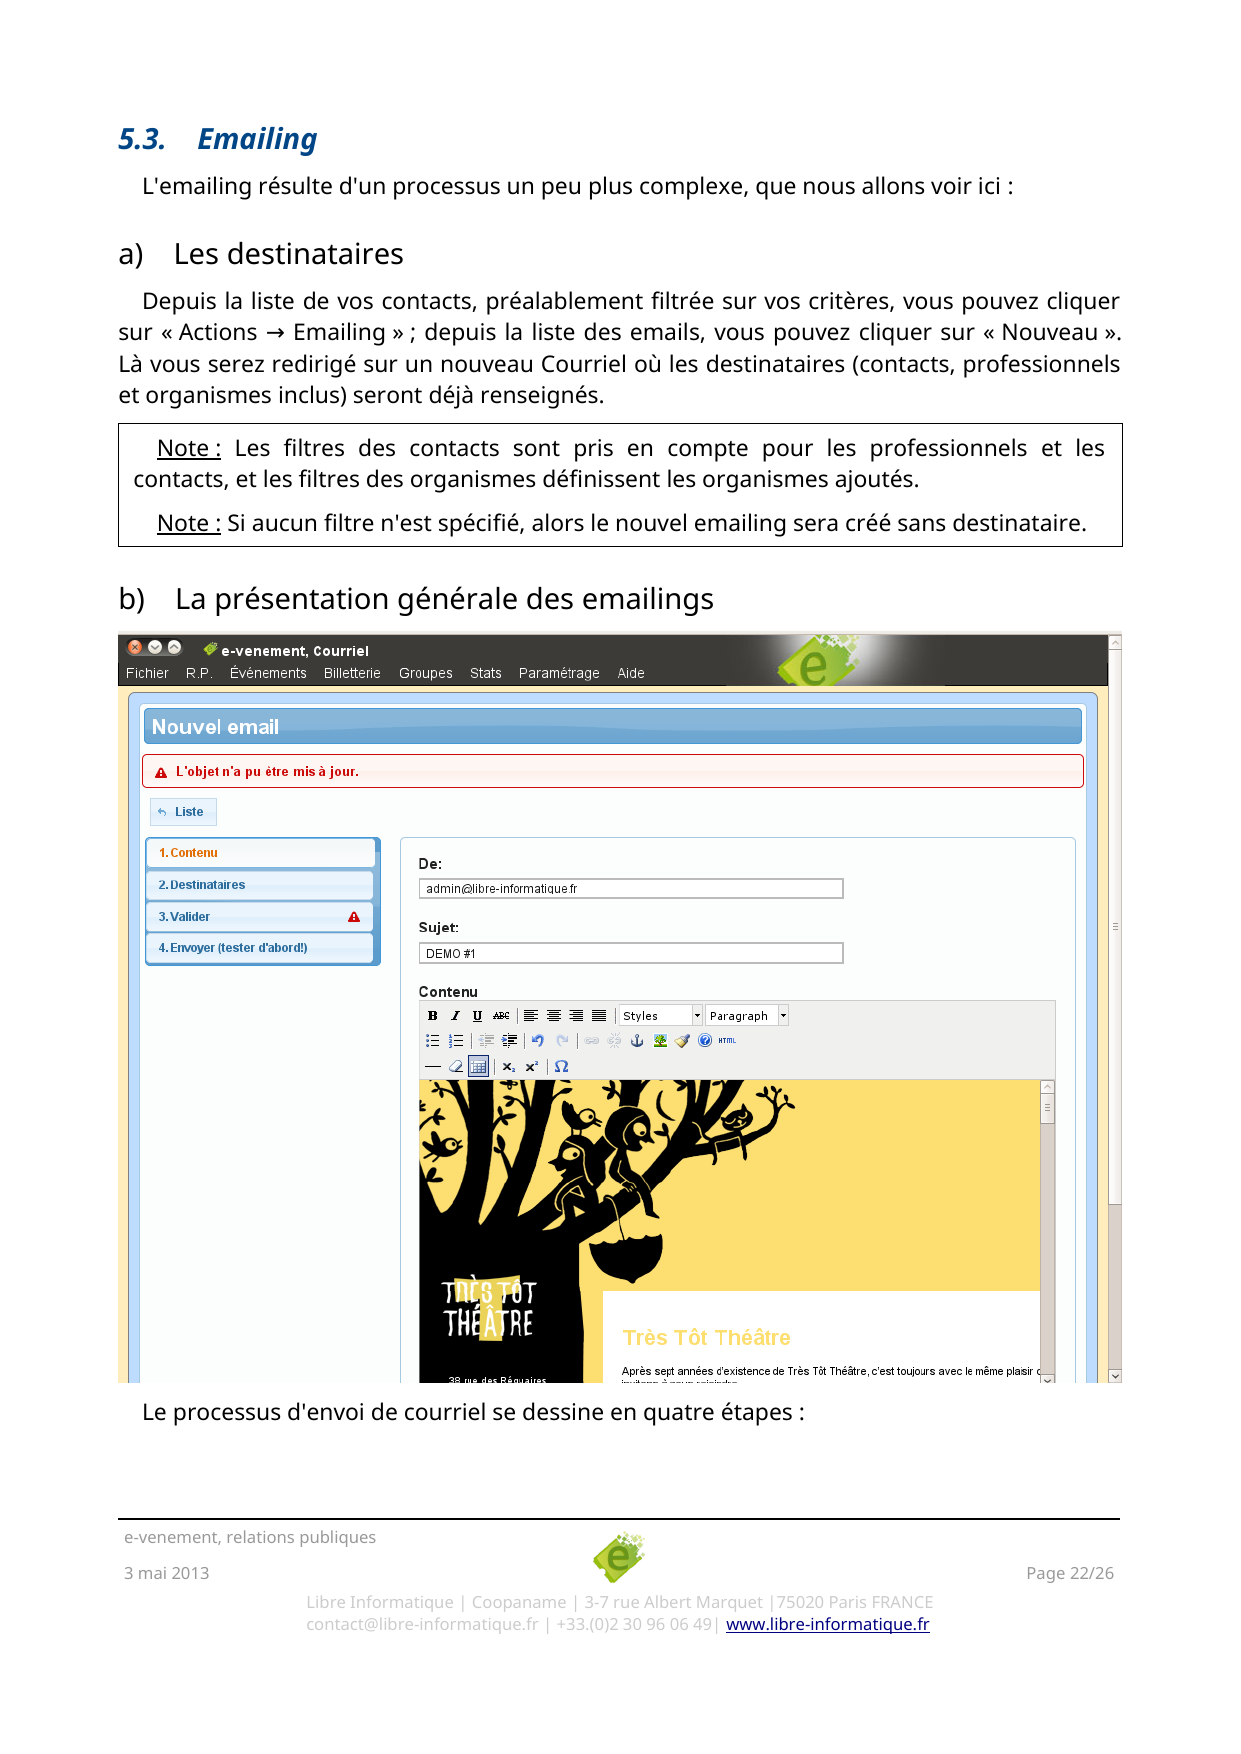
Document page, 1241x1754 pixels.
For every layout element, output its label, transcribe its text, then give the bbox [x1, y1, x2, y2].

text Depuis la liste de vos contacts, préalablement filtrée sur vos critères, vous pouvez cliquer sur « Actions → Emailing » ; depuis la liste des emails, vous pouvez cliquer sur « Nouveau ». Là vous serez redirigé sur un nouveau Courriel où les destinataires (contacts, professionnels et organismes inclus) seront déjà renseignés. [118, 285, 1122, 410]
text Note : Les filtres des contacts sont pris en compte pour les professionnels et les contacts, et les filtres des organismes définissent les organismes ajoutés. [119, 424, 1122, 494]
picture [590, 1531, 650, 1585]
picture [118, 630, 1122, 1383]
text L'emailing résulte d'un processus un peu plus complexe, que nous allons voir ici : [118, 170, 1122, 202]
text Note : Si aucun filtre n'est spécifié, alors le nouvel emailing sera créé sans destinataire. [119, 497, 1122, 546]
subtitle Emailing [118, 118, 1122, 158]
subtitle Les destinataires [118, 233, 1122, 273]
subtitle La présentation générale des emailings [118, 578, 1122, 618]
text Le processus d'envoi de courriel se dessine en quatre étapes : [118, 1395, 1122, 1427]
